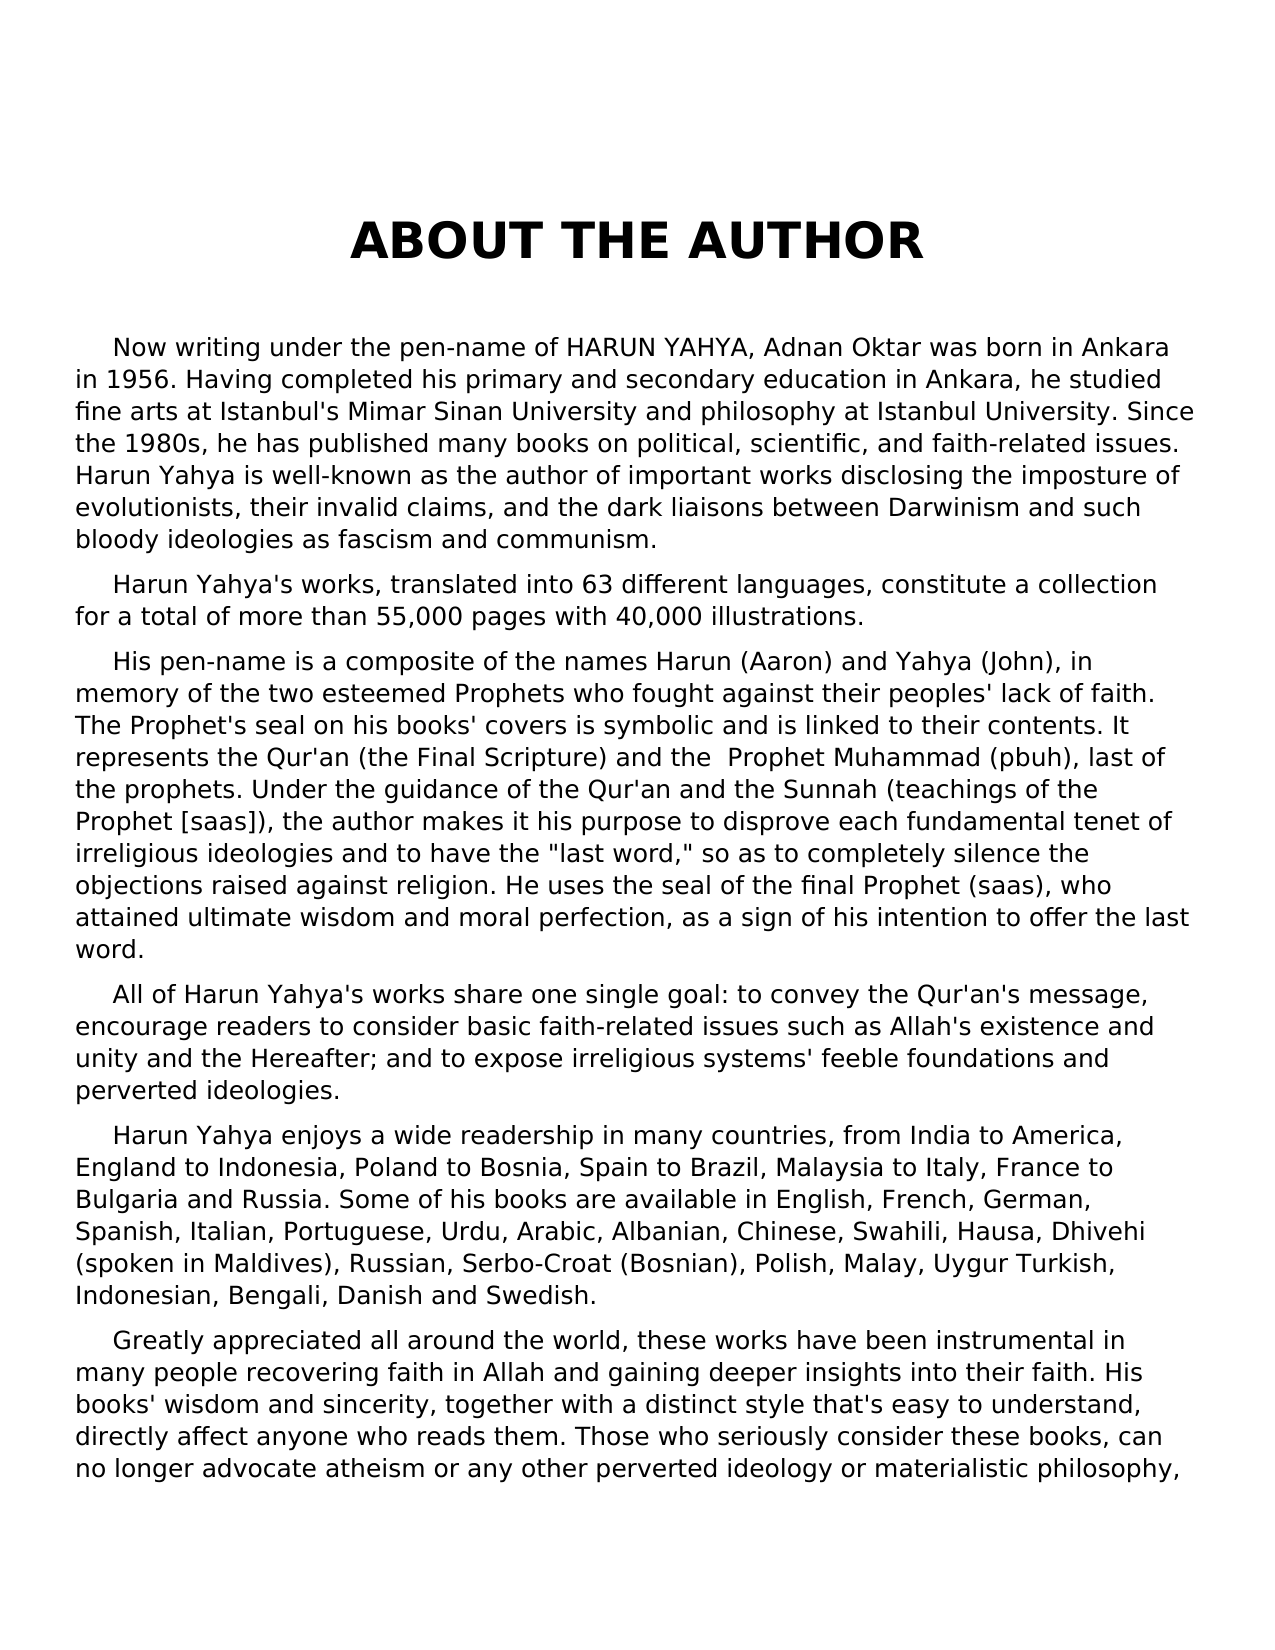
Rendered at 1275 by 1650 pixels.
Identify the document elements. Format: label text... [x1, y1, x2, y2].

text His pen-name is a composite of the names Harun (Aaron) and Yahya (John), in memory of the two esteemed Prophets who fought against their peoples' lack of faith. The Prophet's seal on his books' covers is symbolic and is linked to their contents. It represents the Qur'an (the Final Scripture) and the Prophet Muhammad (pbuh), last of the prophets. Under the guidance of the Qur'an and the Sunnah (teachings of the Prophet [saas]), the author makes it his purpose to disprove each fundamental tenet of irreligious ideologies and to have the "last word," so as to completely silence the objections raised against religion. He uses the seal of the final Prophet (saas), who attained ultimate wisdom and moral perfection, as a sign of his intention to offer the last word. [75, 647, 1200, 965]
text Harun Yahya's works, translated into 63 different languages, constitute a collection for a total of more than 55,000 pages with 40,000 illustrations. [75, 570, 1200, 632]
subtitle ABOUT THE AUTHOR [75, 212, 1200, 271]
text All of Harun Yahya's works share one single goal: to convey the Qur'an's message, encourage readers to consider basic faith-related issues such as Allah's existence and unity and the Hereafter; and to expose irreligious systems' feeble foundations and perverted ideologies. [75, 980, 1200, 1106]
text Greatly appreciated all around the world, these works have been instrumental in many people recovering faith in Allah and gaining deeper insights into their faith. His books' wisdom and sincerity, together with a distinct style that's easy to understand, directly affect anyone who reads them. Those who seriously consider these books, can no longer advocate atheism or any other perverted ideology or materialistic philosophy, [75, 1326, 1200, 1484]
text Harun Yahya enjoys a wide readership in many countries, from India to America, England to Indonesia, Poland to Bosnia, Spain to Brazil, Malaysia to Italy, France to Bulgaria and Russia. Some of his books are available in English, French, German, Spanish, Italian, Portuguese, Urdu, Arabic, Albanian, Chinese, Swahili, Hausa, Dhivehi (spoken in Maldives), Russian, Serbo-Croat (Bosnian), Polish, Malay, Uygur Turkish, Indonesian, Bengali, Danish and Swedish. [75, 1121, 1200, 1311]
text Now writing under the pen-name of HARUN YAHYA, Adnan Oktar was born in Ankara in 1956. Having completed his primary and secondary education in Ankara, he studied fine arts at Istanbul's Mimar Sinan University and philosophy at Istanbul University. Since the 1980s, he has published many books on political, scientific, and faith-related issues. Harun Yahya is well-known as the author of important works disclosing the imposture of evolutionists, their invalid claims, and the dark liaisons between Darwinism and such bloody ideologies as fascism and communism. [75, 333, 1200, 555]
